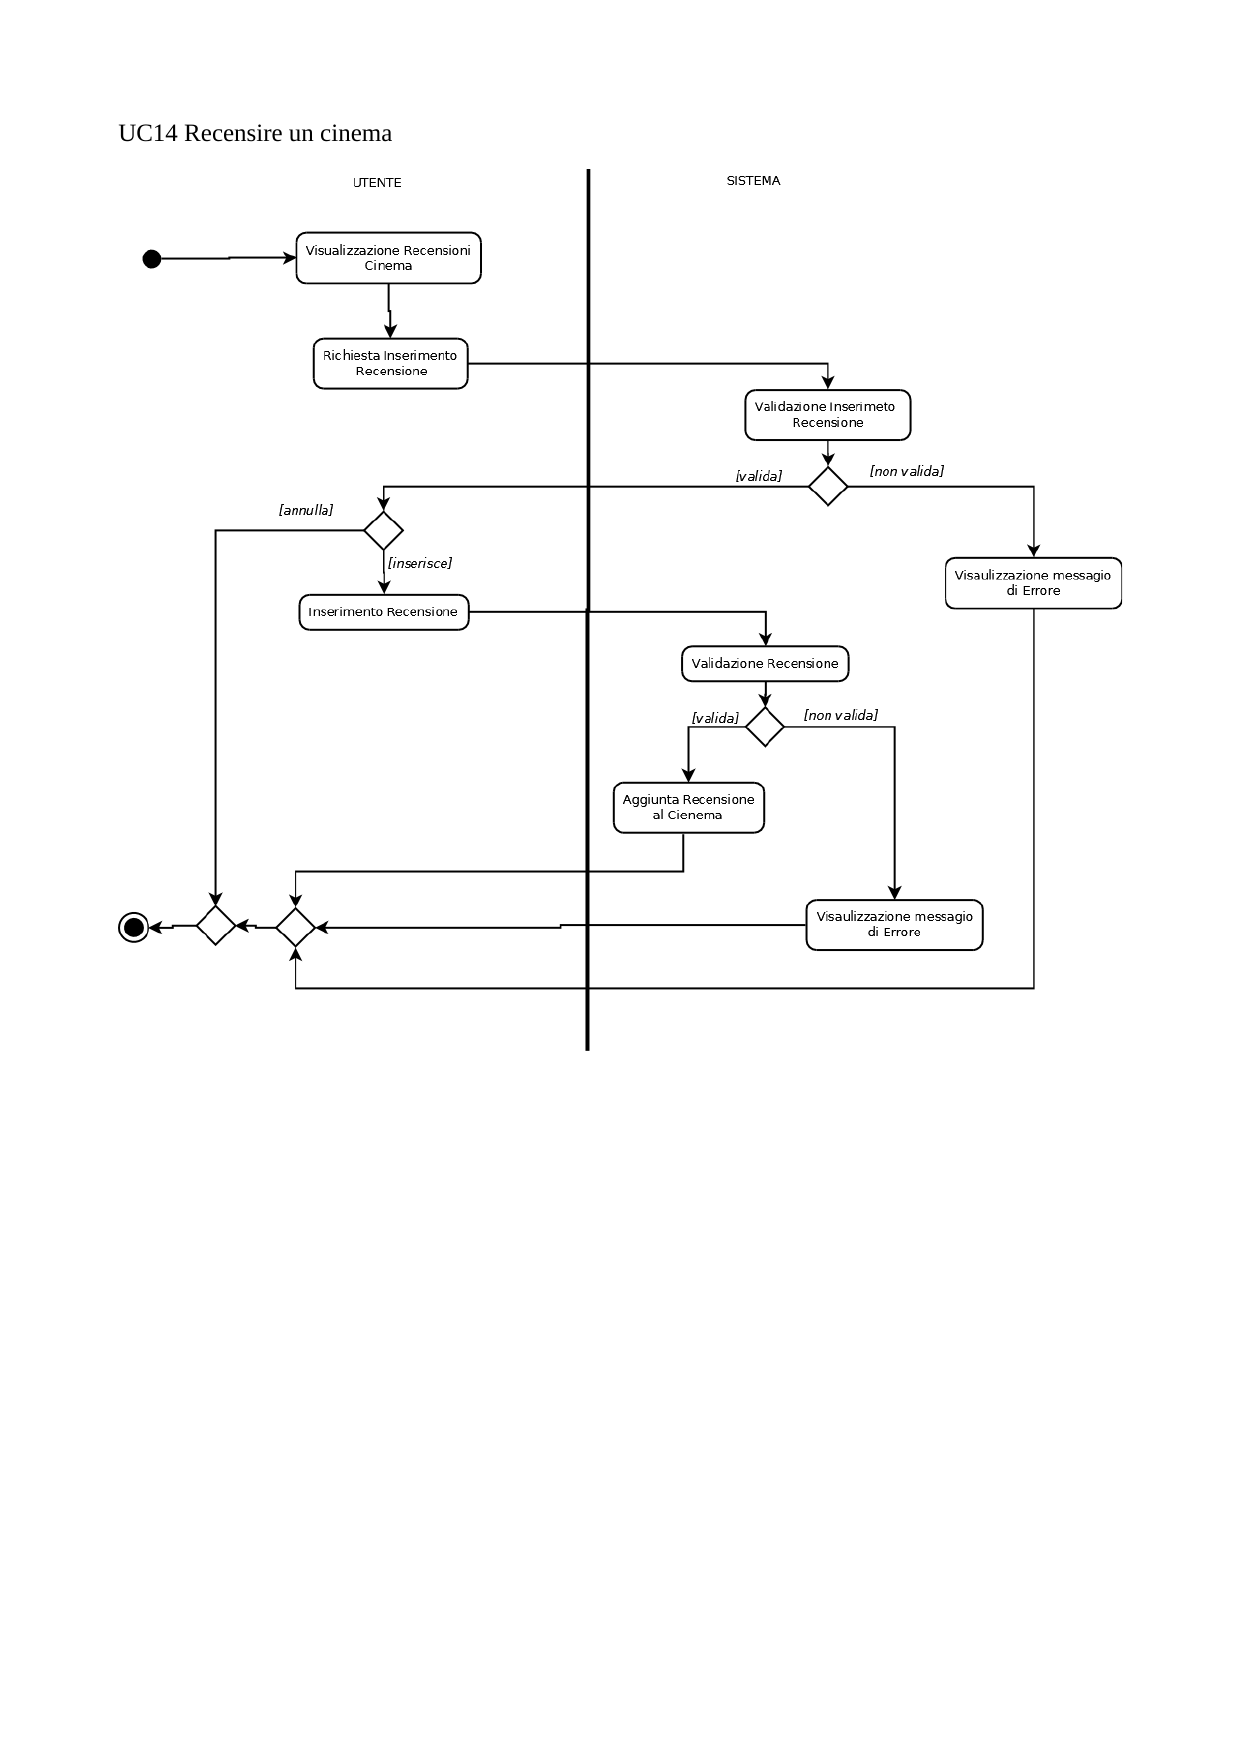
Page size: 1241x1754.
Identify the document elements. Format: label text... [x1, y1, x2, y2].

picture [118, 167, 1123, 1052]
text UC14 Recensire un cinema [118, 118, 1122, 147]
